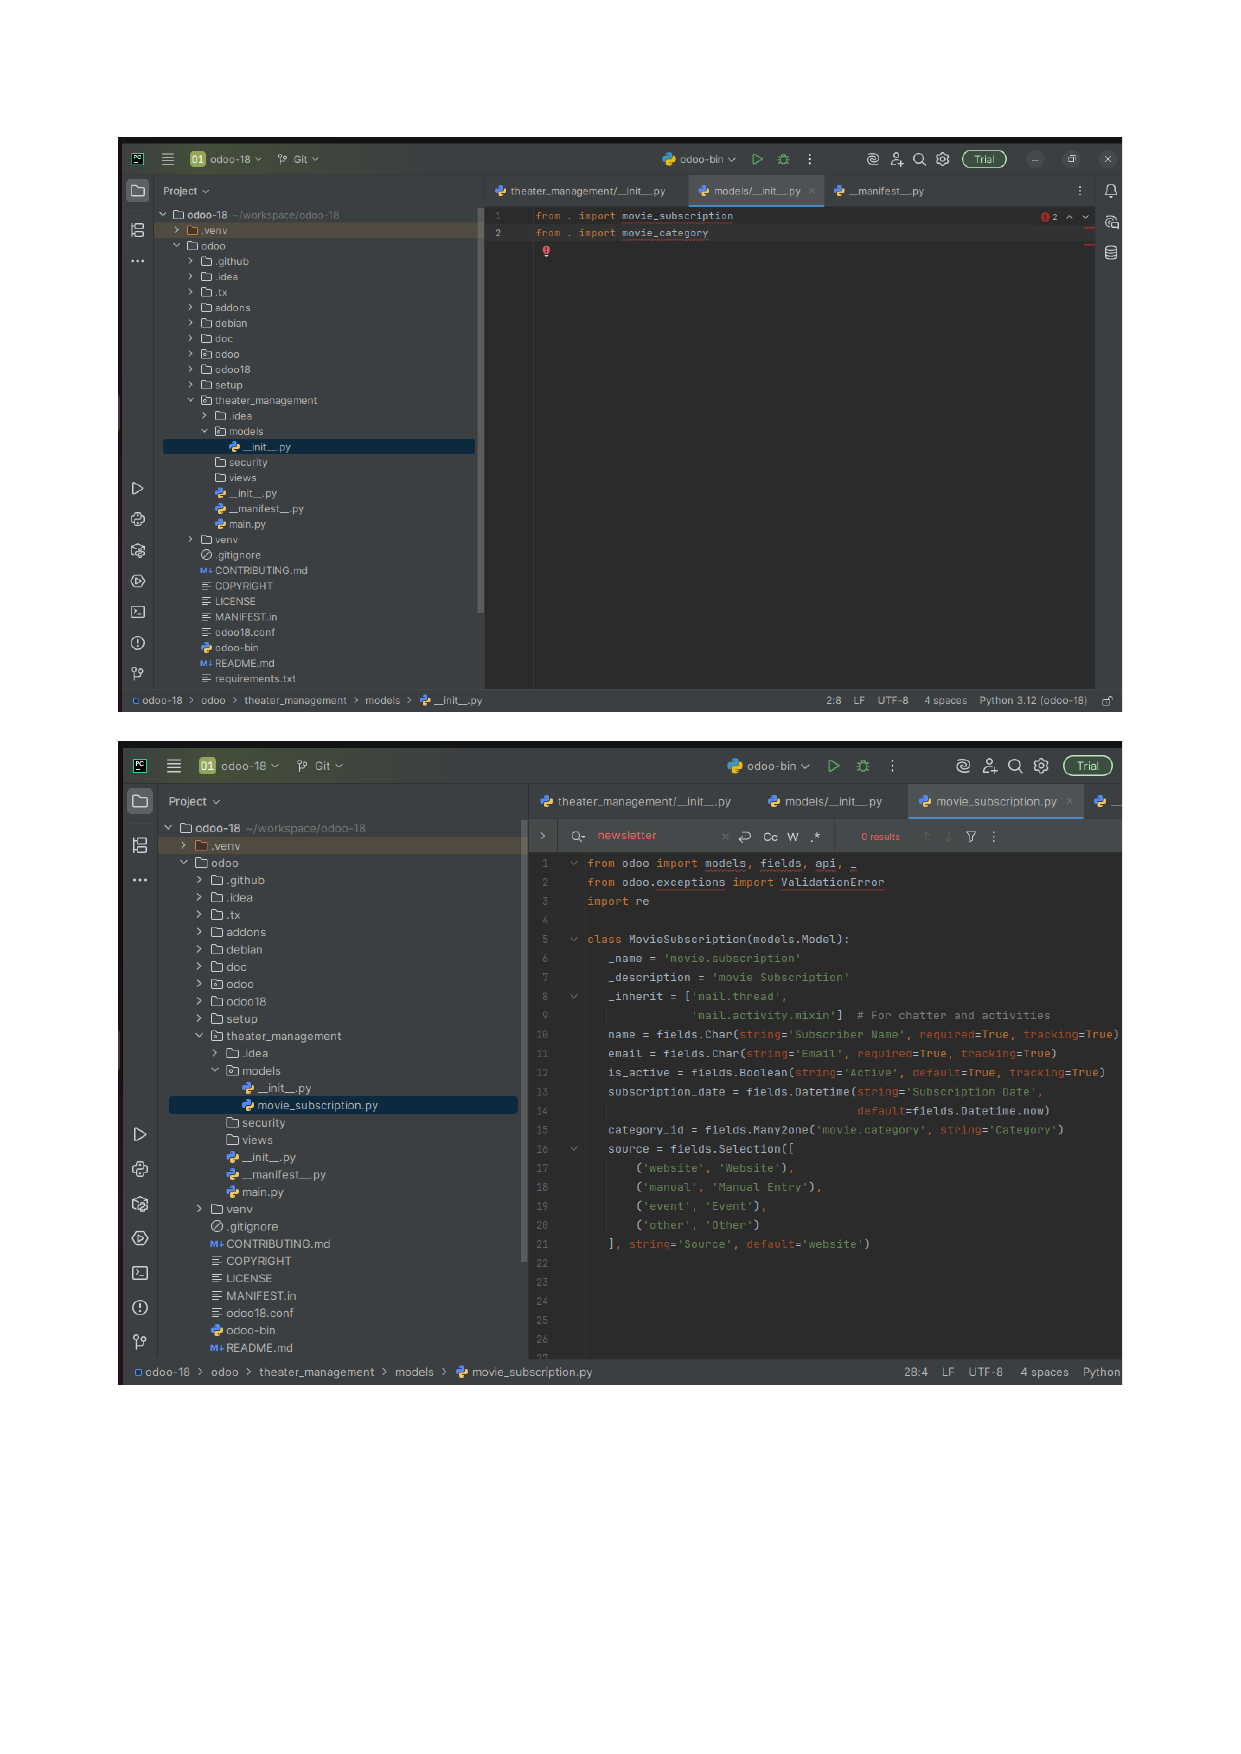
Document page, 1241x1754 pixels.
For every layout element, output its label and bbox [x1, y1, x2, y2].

picture [118, 741, 1123, 1385]
picture [118, 137, 1123, 712]
